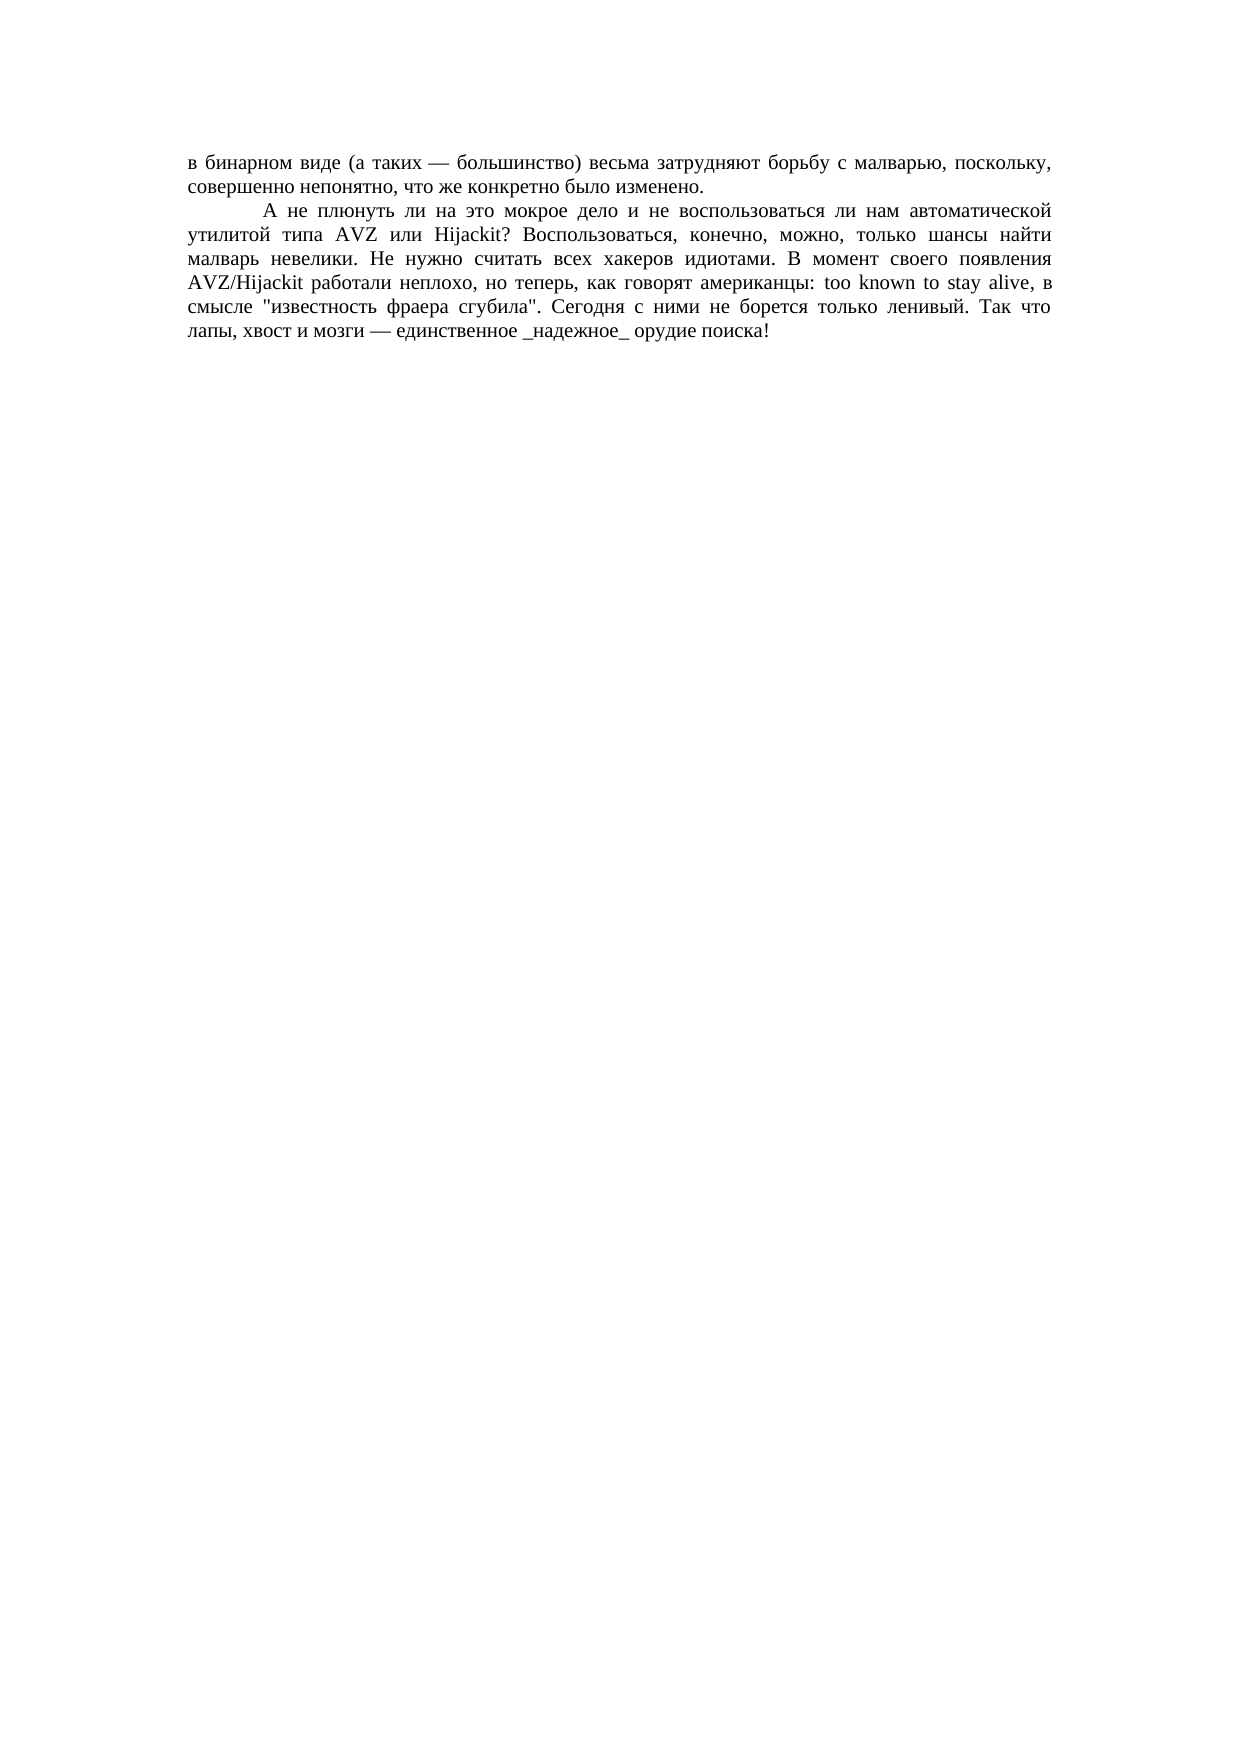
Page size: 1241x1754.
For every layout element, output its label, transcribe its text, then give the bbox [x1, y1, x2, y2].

text в бинарном виде (а таких — большинство) весьма затрудняют борьбу с малварью, поскольку, совершенно непонятно, что же конкретно было изменено. [187, 150, 1053, 198]
text А не плюнуть ли на это мокрое дело и не воспользоваться ли нам автоматической утилитой типа AVZ или Hijackit? Воспользоваться, конечно, можно, только шансы найти малварь невелики. Не нужно считать всех хакеров идиотами. В момент своего появления AVZ/Hijackit работали неплохо, но теперь, как говорят американцы: too known to stay alive, в смысле "известность фраера сгубила". Сегодня с ними не борется только ленивый. Так что лапы, хвост и мозги — единственное _надежное_ орудие поиска! [187, 198, 1053, 342]
